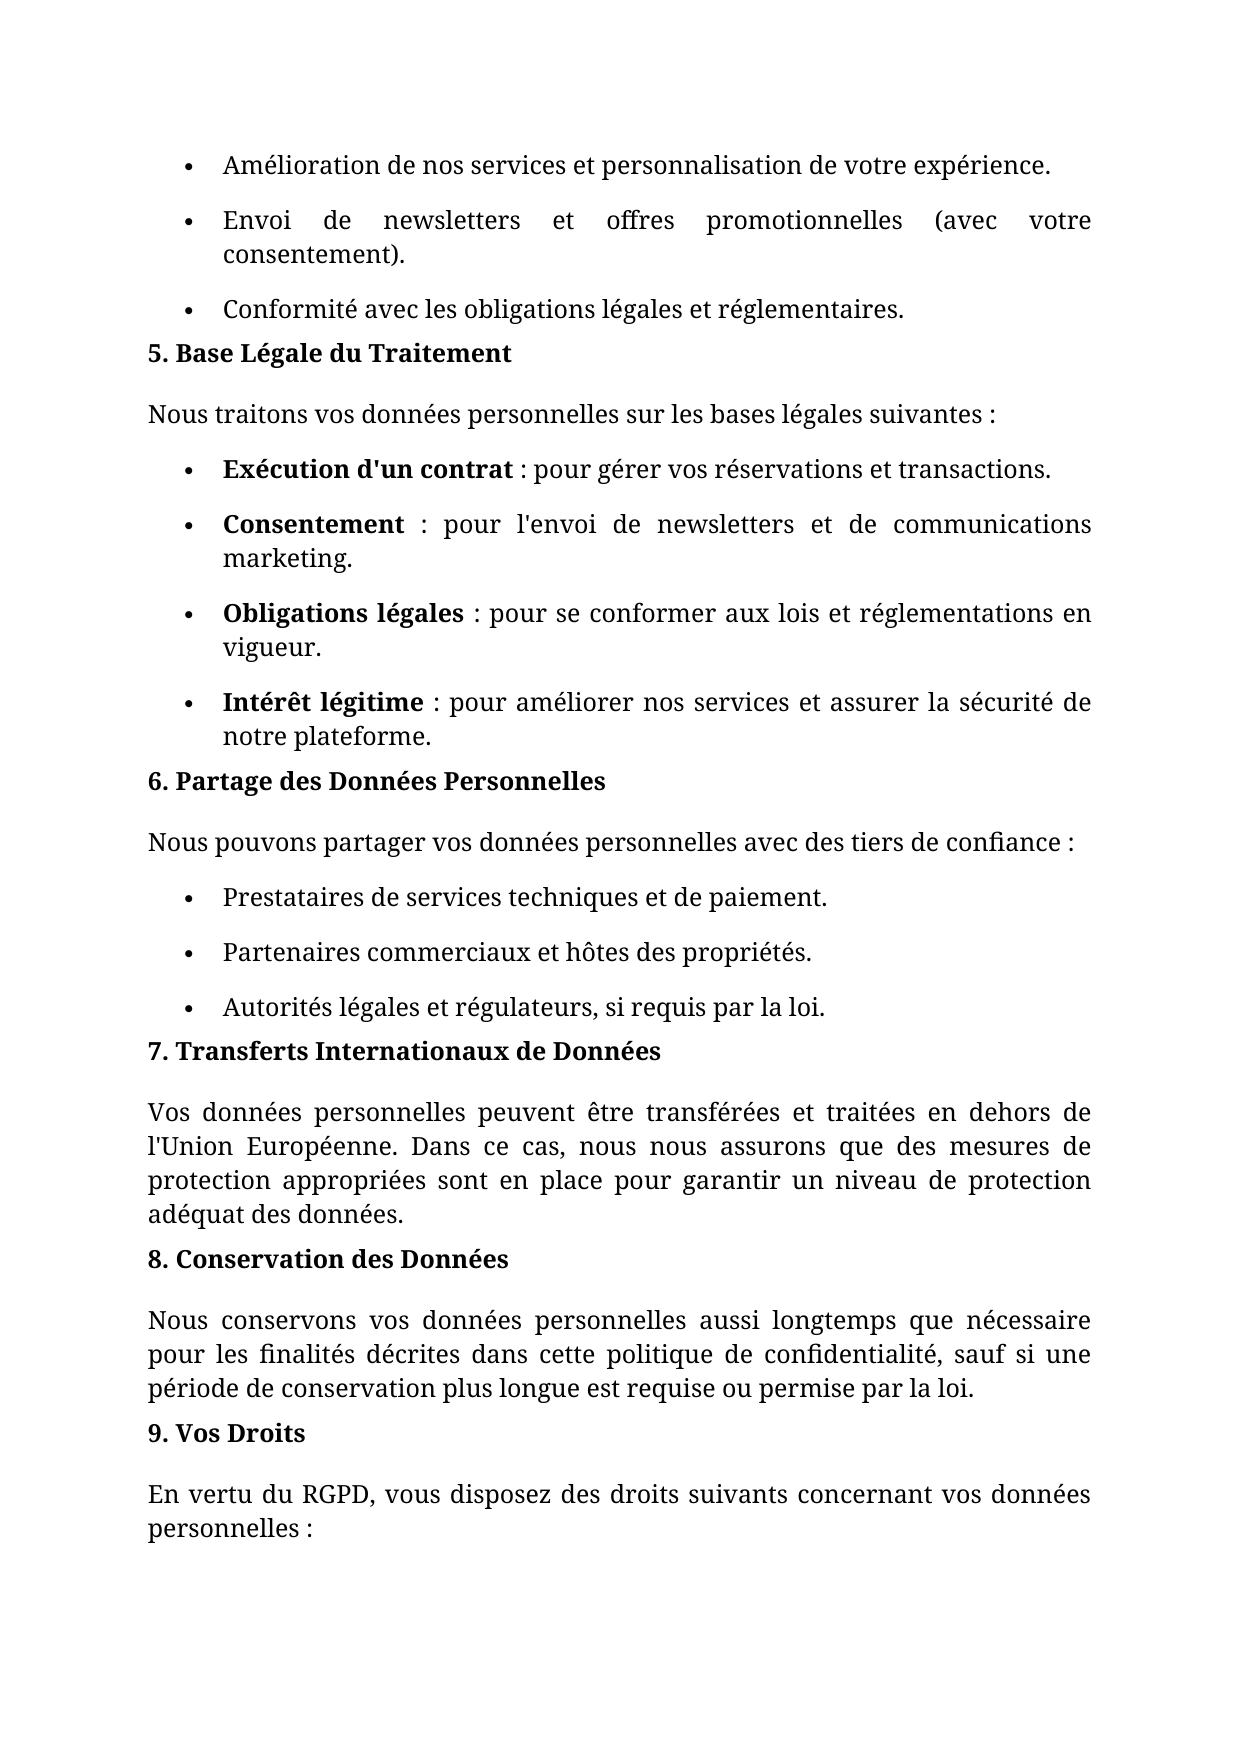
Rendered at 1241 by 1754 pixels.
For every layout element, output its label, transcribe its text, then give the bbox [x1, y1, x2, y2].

text Nous traitons vos données personnelles sur les bases légales suivantes : [148, 397, 1093, 431]
text En vertu du RGPD, vous disposez des droits suivants concernant vos données personnelles : [148, 1476, 1093, 1544]
list Autorités légales et régulateurs, si requis par la loi. [185, 989, 1093, 1023]
text 8. Conservation des Données [148, 1241, 1093, 1276]
text 7. Transferts Internationaux de Données [148, 1034, 1093, 1068]
list Consentement : pour l'envoi de newsletters et de communications marketing. [185, 507, 1093, 575]
list Exécution d'un contrat : pour gérer vos réservations et transactions. [185, 452, 1093, 486]
list Prestataires de services techniques et de paiement. [185, 879, 1093, 913]
list Partenaires commerciaux et hôtes des propriétés. [185, 934, 1093, 968]
text Nous conservons vos données personnelles aussi longtemps que nécessaire pour les finalités décrites dans cette politique de confidentialité, sauf si une période de conservation plus longue est requise ou permise par la loi. [148, 1303, 1093, 1405]
list Obligations légales : pour se conformer aux lois et réglementations en vigueur. [185, 596, 1093, 664]
list Amélioration de nos services et personnalisation de votre expérience. [185, 148, 1093, 182]
list Envoi de newsletters et offres promotionnelles (avec votre consentement). [185, 202, 1093, 271]
list Conformité avec les obligations légales et réglementaires. [185, 291, 1093, 326]
text 9. Vos Droits [148, 1415, 1093, 1449]
list Intérêt légitime : pour améliorer nos services et assurer la sécurité de notre plateforme. [185, 685, 1093, 753]
text Nous pouvons partager vos données personnelles avec des tiers de confiance : [148, 824, 1093, 858]
text 6. Partage des Données Personnelles [148, 763, 1093, 797]
text Vos données personnelles peuvent être transférées et traitées en dehors de l'Union Européenne. Dans ce cas, nous nous assurons que des mesures de protection appropriées sont en place pour garantir un niveau de protection adéquat des données. [148, 1095, 1093, 1231]
text 5. Base Légale du Traitement [148, 336, 1093, 370]
